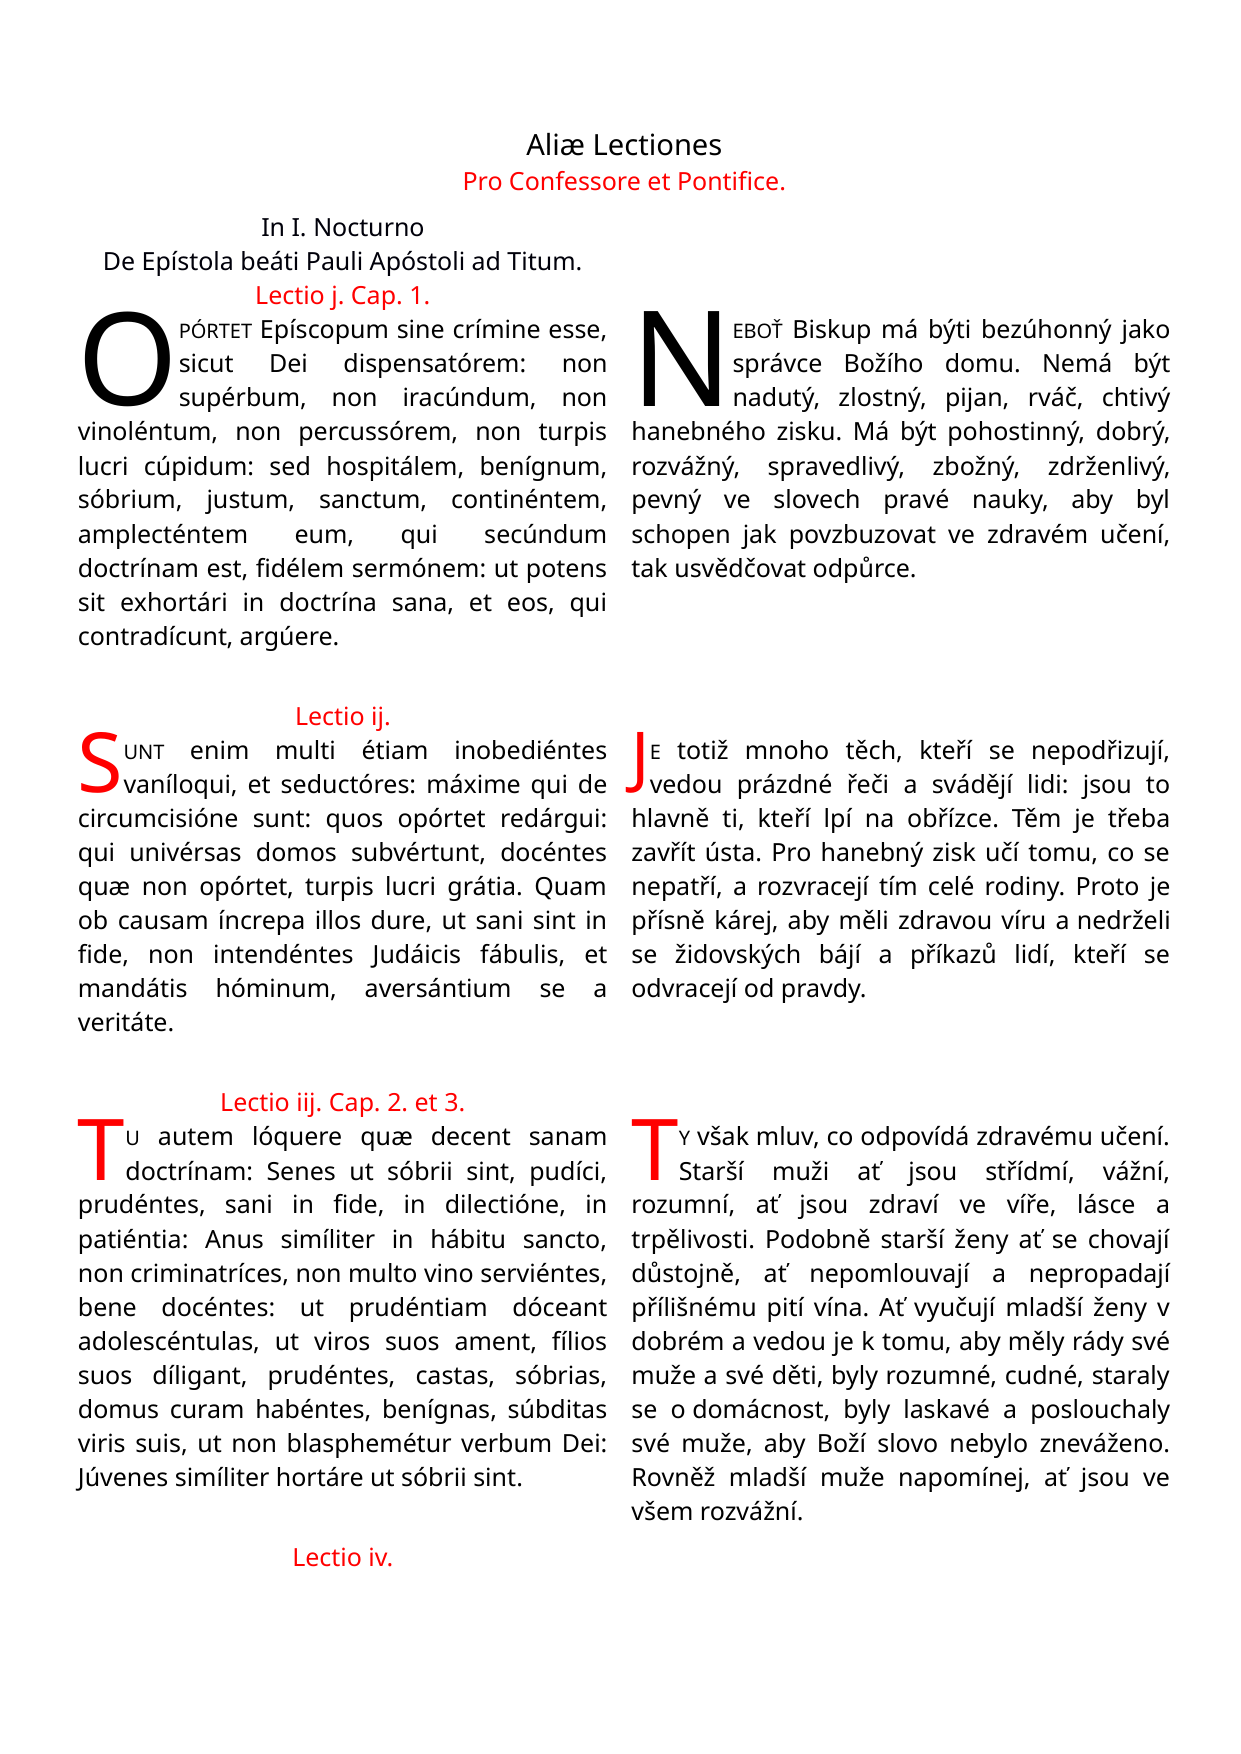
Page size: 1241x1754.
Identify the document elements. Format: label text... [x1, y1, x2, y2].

table_cell [619, 1534, 1182, 1580]
table_cell Lectio ij. Sunt enim multi étiam inobediéntes vaníloqui, et seductóres: máxime qui de circumcisióne sunt: quos opórtet redárgui: qui univérsas domos subvértunt, docéntes quæ non opórtet‚ turpis lucri grátia. Quam ob causam íncrepa illos dure, ut sani sint in fide, non intendéntes Judáicis fábulis, et mandátis hóminum, aversántium se a veritáte. [66, 693, 619, 1079]
table_cell Neboť Biskup má býti bezúhonný jako správce Božího domu. Nemá být nadutý, zlostný, pijan, rváč, chtivý hanebného zisku. Má být pohostinný, dobrý, rozvážný, spravedlivý, zbožný, zdrženlivý, pevný ve slovech pravé nauky, aby byl schopen jak povzbuzovat ve zdravém učení, tak usvědčovat odpůrce. [619, 204, 1182, 692]
table_cell Je totiž mnoho těch, kteří se nepodřizují, vedou prázdné řeči a svádějí lidi: jsou to hlavně ti, kteří lpí na obřízce. Těm je třeba zavřít ústa. Pro hanebný zisk učí tomu, co se nepatří, a rozvracejí tím celé rodiny. Proto je přísně kárej, aby měli zdravou víru a nedrželi se židovských bájí a příkazů lidí, kteří se odvracejí od pravdy. [619, 693, 1182, 1079]
table_cell Aliæ Lectiones Pro Confessore et Pontifice. [66, 118, 1182, 204]
table_cell Lectio iv. [66, 1534, 619, 1580]
table_cell Lectio iij. Cap. 2. et 3. Tu autem lóquere quæ decent sanam doctrínam: Senes ut sóbrii sint, pudíci, prudéntes, sani in fide, in dilectióne, in patiéntia: Anus simíliter in hábitu sancto, non criminatríces, non multo vino serviéntes, bene docéntes: ut prudéntiam dóceant adolescéntulas, ut viros suos ament, fílios suos díligant, prudéntes, castas, sóbrias, domus curam habéntes, benígnas, súbditas viris suis, ut non blasphemétur verbum Dei: Júvenes simíliter hortáre ut sóbrii sint. [66, 1079, 619, 1534]
table_cell Ty však mluv, co odpovídá zdravému učení. Starší muži ať jsou střídmí, vážní, rozumní, ať jsou zdraví ve víře, lásce a trpělivosti. Podobně starší ženy ať se chovají důstojně, ať nepomlouvají a nepropadají přílišnému pití vína. Ať vyučují mladší ženy v dobrém a vedou je k tomu, aby měly rády své muže a své děti, byly rozumné, cudné, staraly se o domácnost, byly laskavé a poslouchaly své muže, aby Boží slovo nebylo zneváženo. Rovněž mladší muže napomínej, ať jsou ve všem rozvážní. [619, 1079, 1182, 1534]
table_cell In I. Nocturno De Epístola beáti Pauli Apóstoli ad Titum. Lectio j. Cap. 1. Opórtet Epíscopum sine crímine esse, sicut Dei dispensatórem: non supérbum, non iracúndum, non vinoléntum, non percussórem, non turpis lucri cúpidum: sed hospitálem, benígnum, sóbrium, justum, sanctum, continéntem, amplecténtem eum, qui secúndum doctrínam est, fidélem sermónem: ut potens sit exhortári in doctrína sana, et eos, qui contradícunt‚ argúere. [66, 204, 619, 692]
